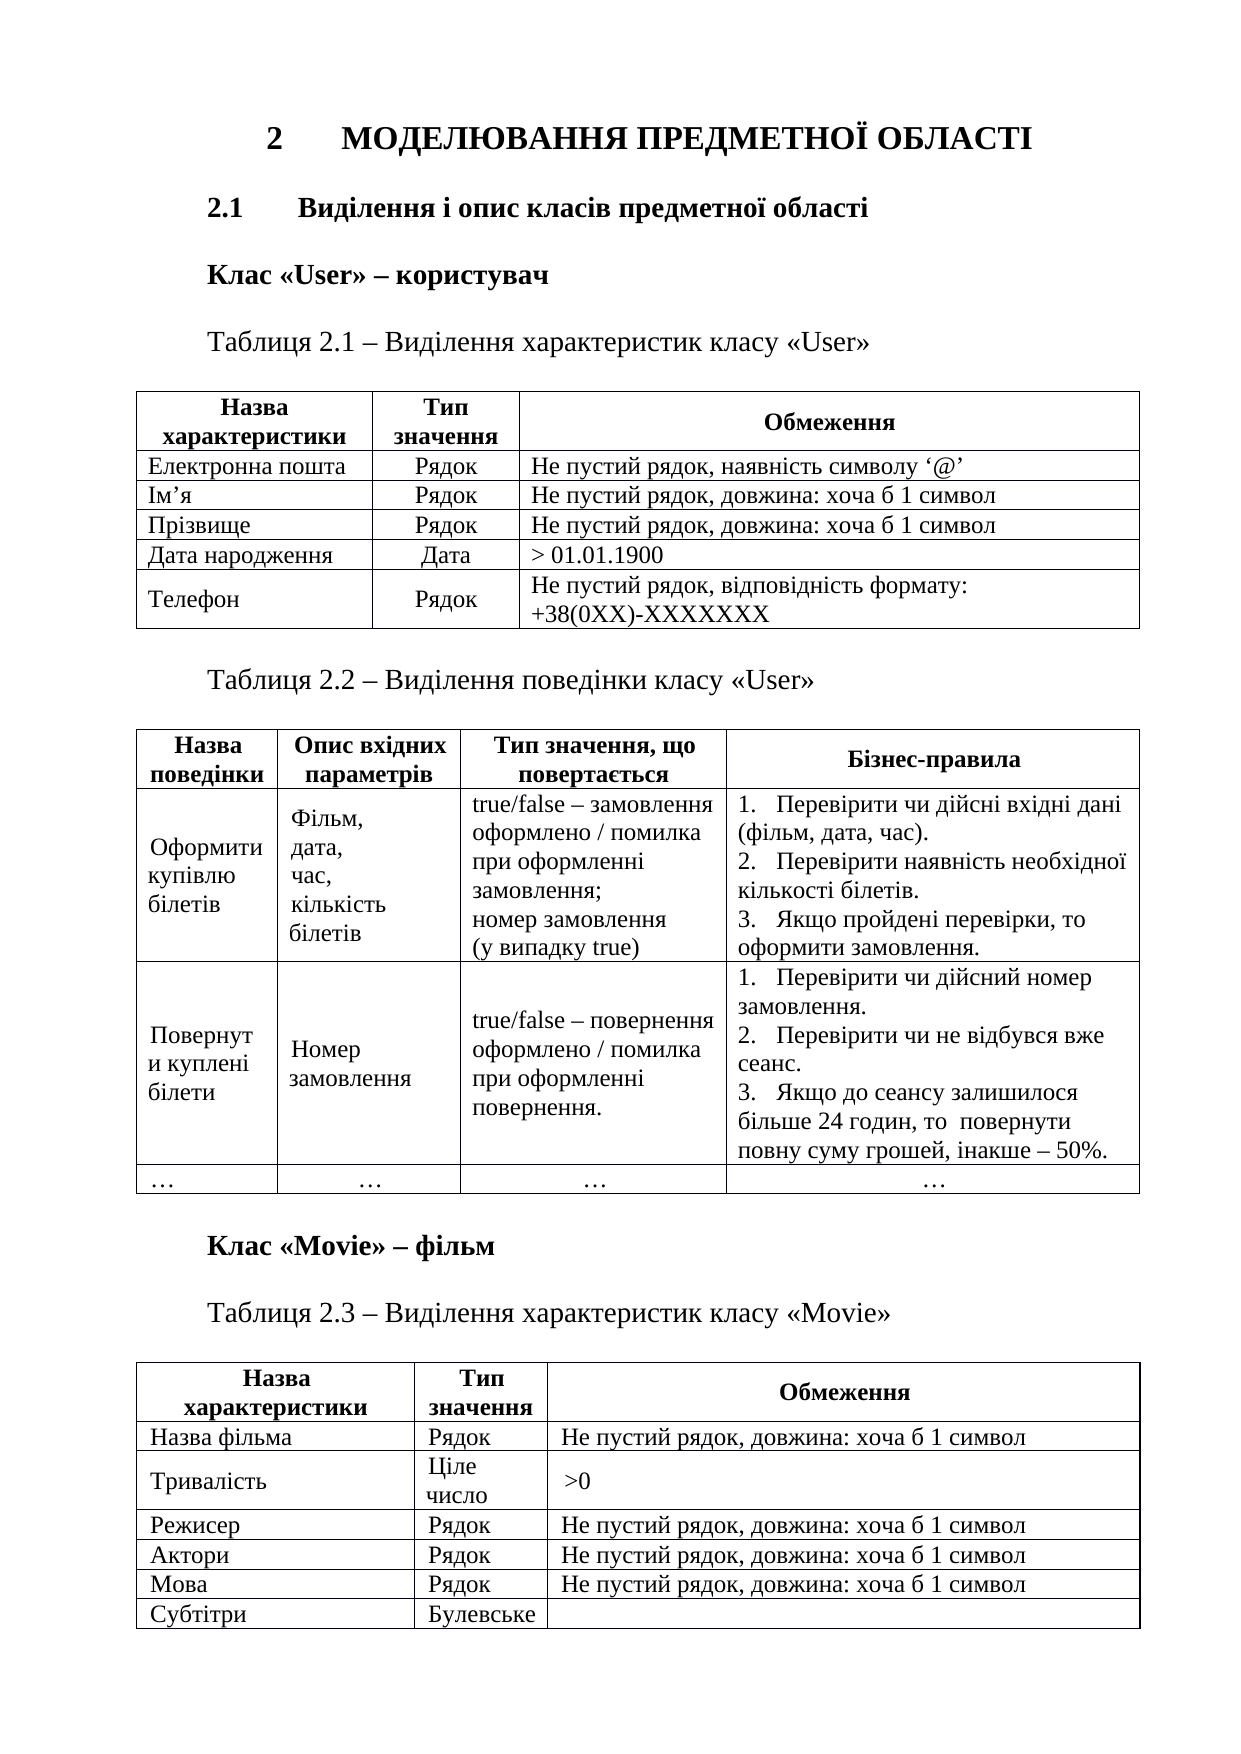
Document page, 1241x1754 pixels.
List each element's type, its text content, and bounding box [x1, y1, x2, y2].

table_cell Не пустий рядок, довжина: хоча б 1 символ [548, 1570, 1139, 1598]
table_header Тип значення [373, 392, 519, 450]
table_cell Повернути куплені білети [137, 962, 277, 1163]
table_cell Рядок [415, 1510, 547, 1539]
table_cell Актори [137, 1540, 414, 1568]
table_cell Дата [373, 540, 519, 569]
table_cell Не пустий рядок, довжина: хоча б 1 символ [548, 1422, 1139, 1450]
table_cell Рядок [373, 510, 519, 539]
table_cell Рядок [415, 1422, 547, 1450]
table_cell Телефон [137, 570, 372, 627]
table_cell Рядок [373, 451, 519, 479]
table_header Бізнес-правила [727, 730, 1139, 788]
table_cell Оформити купівлю білетів [137, 789, 277, 961]
table_cell Мова [137, 1570, 414, 1598]
table_cell Номер замовлення [278, 962, 460, 1163]
table_header Обмеження [520, 392, 1139, 450]
table_header Тип значення, що повертається [461, 730, 726, 788]
subtitle МОДЕЛЮВАННЯ ПРЕДМЕТНОЇ ОБЛАСТІ [148, 118, 1152, 156]
text Таблиця 2.2 – Виділення поведінки класу «User» [148, 662, 1152, 696]
table_cell Перевірити чи дійсні вхідні дані (фільм, дата, час). Перевірити наявність необхідної кількості білетів. Якщо пройдені перевірки, то оформити замовлення. [727, 789, 1139, 961]
text Клас «Movie» – фільм [148, 1228, 1152, 1261]
text Таблиця 2.1 – Виділення характеристик класу «User» [148, 324, 1152, 358]
table_cell Не пустий рядок, відповідність формату: +38(0XX)-XXXXXXX [520, 570, 1139, 627]
table_cell Не пустий рядок, наявність символу ‘@’ [520, 451, 1139, 479]
table_cell Тривалість [137, 1451, 414, 1509]
table_header Назва характеристики [137, 1363, 414, 1421]
table_cell Не пустий рядок, довжина: хоча б 1 символ [520, 510, 1139, 539]
table_cell Прізвище [137, 510, 372, 539]
table_cell > 01.01.1900 [520, 540, 1139, 569]
table_cell Не пустий рядок, довжина: хоча б 1 символ [548, 1540, 1139, 1568]
table_cell Ім’я [137, 481, 372, 509]
table_cell Дата народження [137, 540, 372, 569]
text Клас «User» – користувач [148, 257, 1152, 291]
table_cell Режисер [137, 1510, 414, 1539]
table_cell Назва фільма [137, 1422, 414, 1450]
table_cell Електронна пошта [137, 451, 372, 479]
table_cell true/false – замовлення оформлено / помилка при оформленні замовлення; номер замовлення (у випадку true) [461, 789, 726, 961]
table_cell … [727, 1165, 1139, 1193]
table_header Назва характеристики [137, 392, 372, 450]
table_cell … [137, 1165, 277, 1193]
table_cell Субтітри [137, 1599, 414, 1628]
table_header Назва поведінки [137, 730, 277, 788]
table_header Обмеження [548, 1363, 1139, 1421]
text Таблиця 2.3 – Виділення характеристик класу «Movie» [148, 1295, 1152, 1328]
table_cell Не пустий рядок, довжина: хоча б 1 символ [520, 481, 1139, 509]
table_cell Не пустий рядок, довжина: хоча б 1 символ [548, 1510, 1139, 1539]
table_cell Рядок [415, 1570, 547, 1598]
table_cell Рядок [373, 481, 519, 509]
table_cell Перевірити чи дійсний номер замовлення. Перевірити чи не відбувся вже сеанс. Якщо до сеансу залишилося більше 24 годин, то повернути повну суму грошей, інакше – 50%. [727, 962, 1139, 1163]
table_cell true/false – повернення оформлено / помилка при оформленні повернення. [461, 962, 726, 1163]
table_header Опис вхідних параметрів [278, 730, 460, 788]
table_cell Ціле число [415, 1451, 547, 1509]
table_cell >0 [548, 1451, 1139, 1509]
table_cell Фільм, дата, час, кількість білетів [278, 789, 460, 961]
table_cell Рядок [373, 570, 519, 627]
table_header Тип значення [415, 1363, 547, 1421]
table_cell [548, 1599, 1139, 1628]
subtitle Виділення і опис класів предметної області [148, 190, 1152, 223]
table_cell Рядок [415, 1540, 547, 1568]
table_cell … [278, 1165, 460, 1193]
table_cell … [461, 1165, 726, 1193]
table_cell Булевське [415, 1599, 547, 1628]
